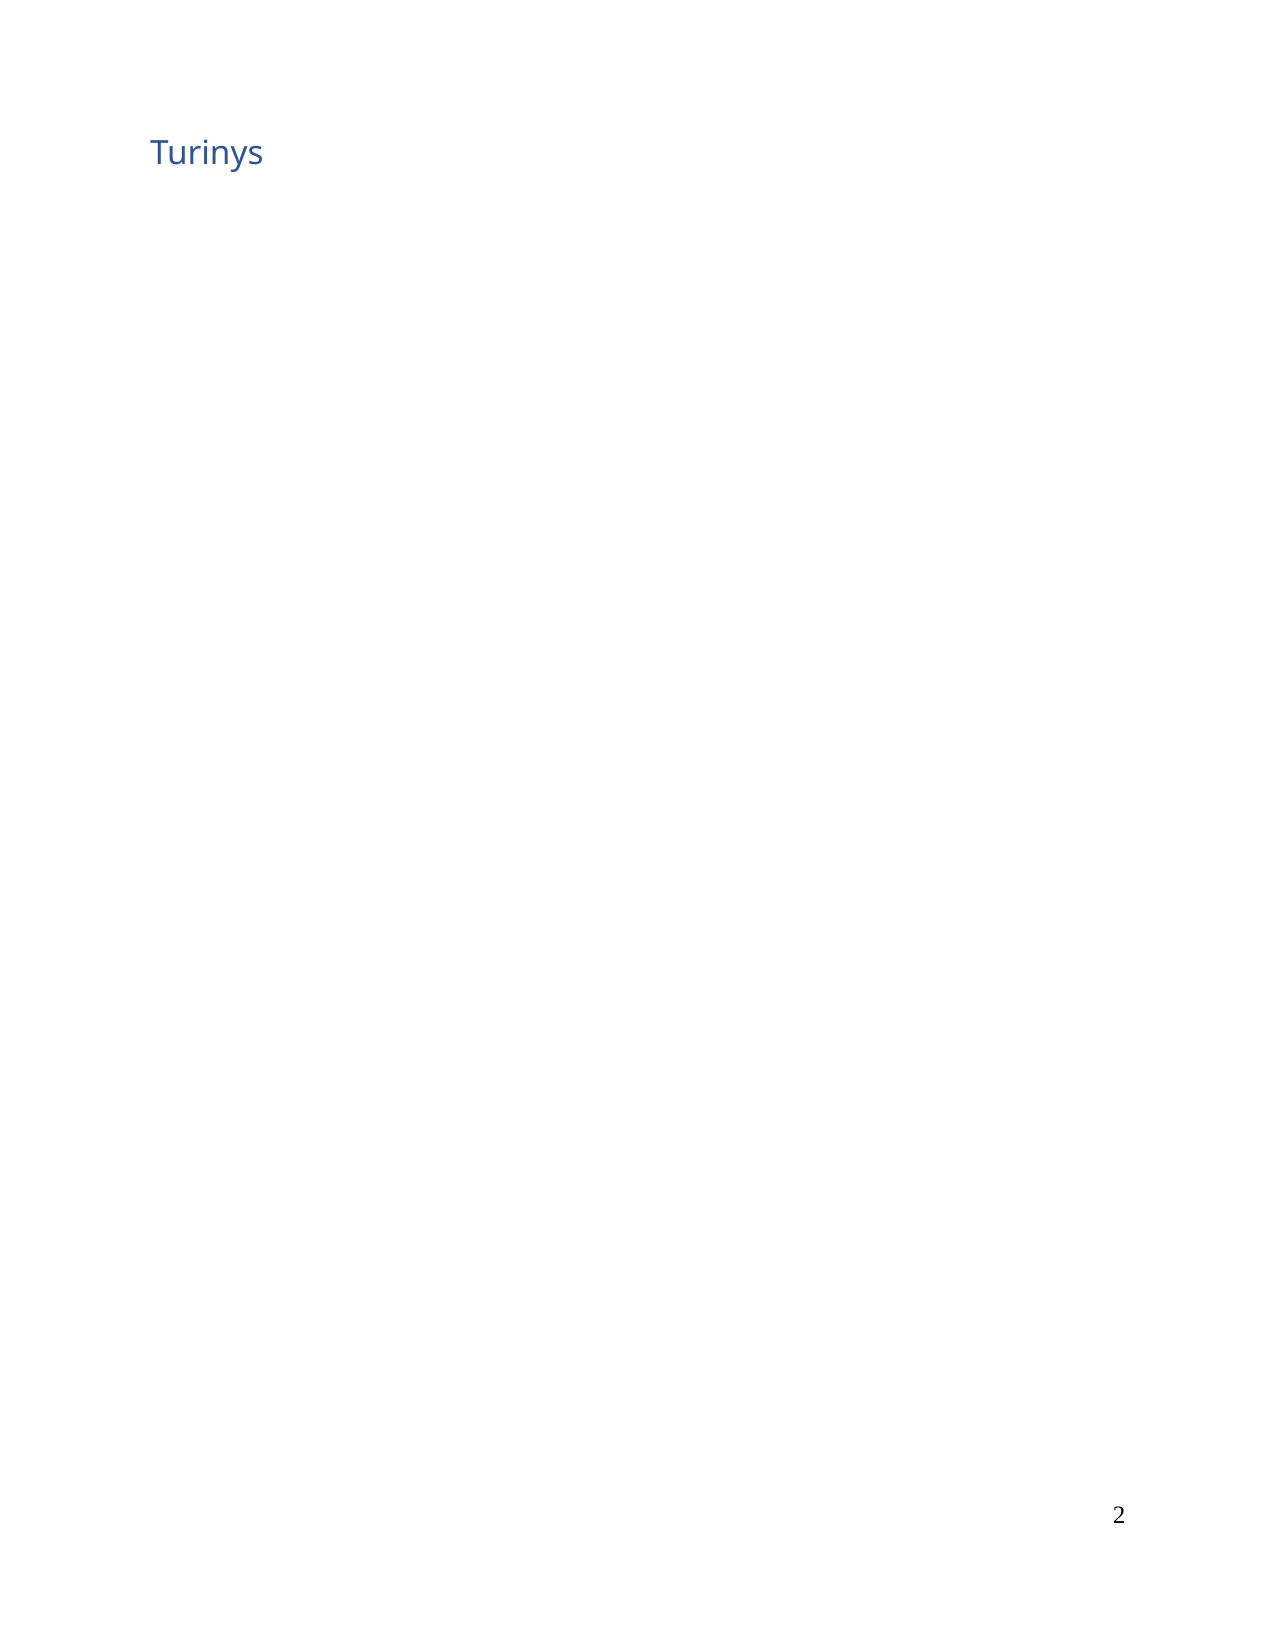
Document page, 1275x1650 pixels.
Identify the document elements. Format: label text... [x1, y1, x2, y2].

subtitle Turinys [150, 129, 1125, 174]
